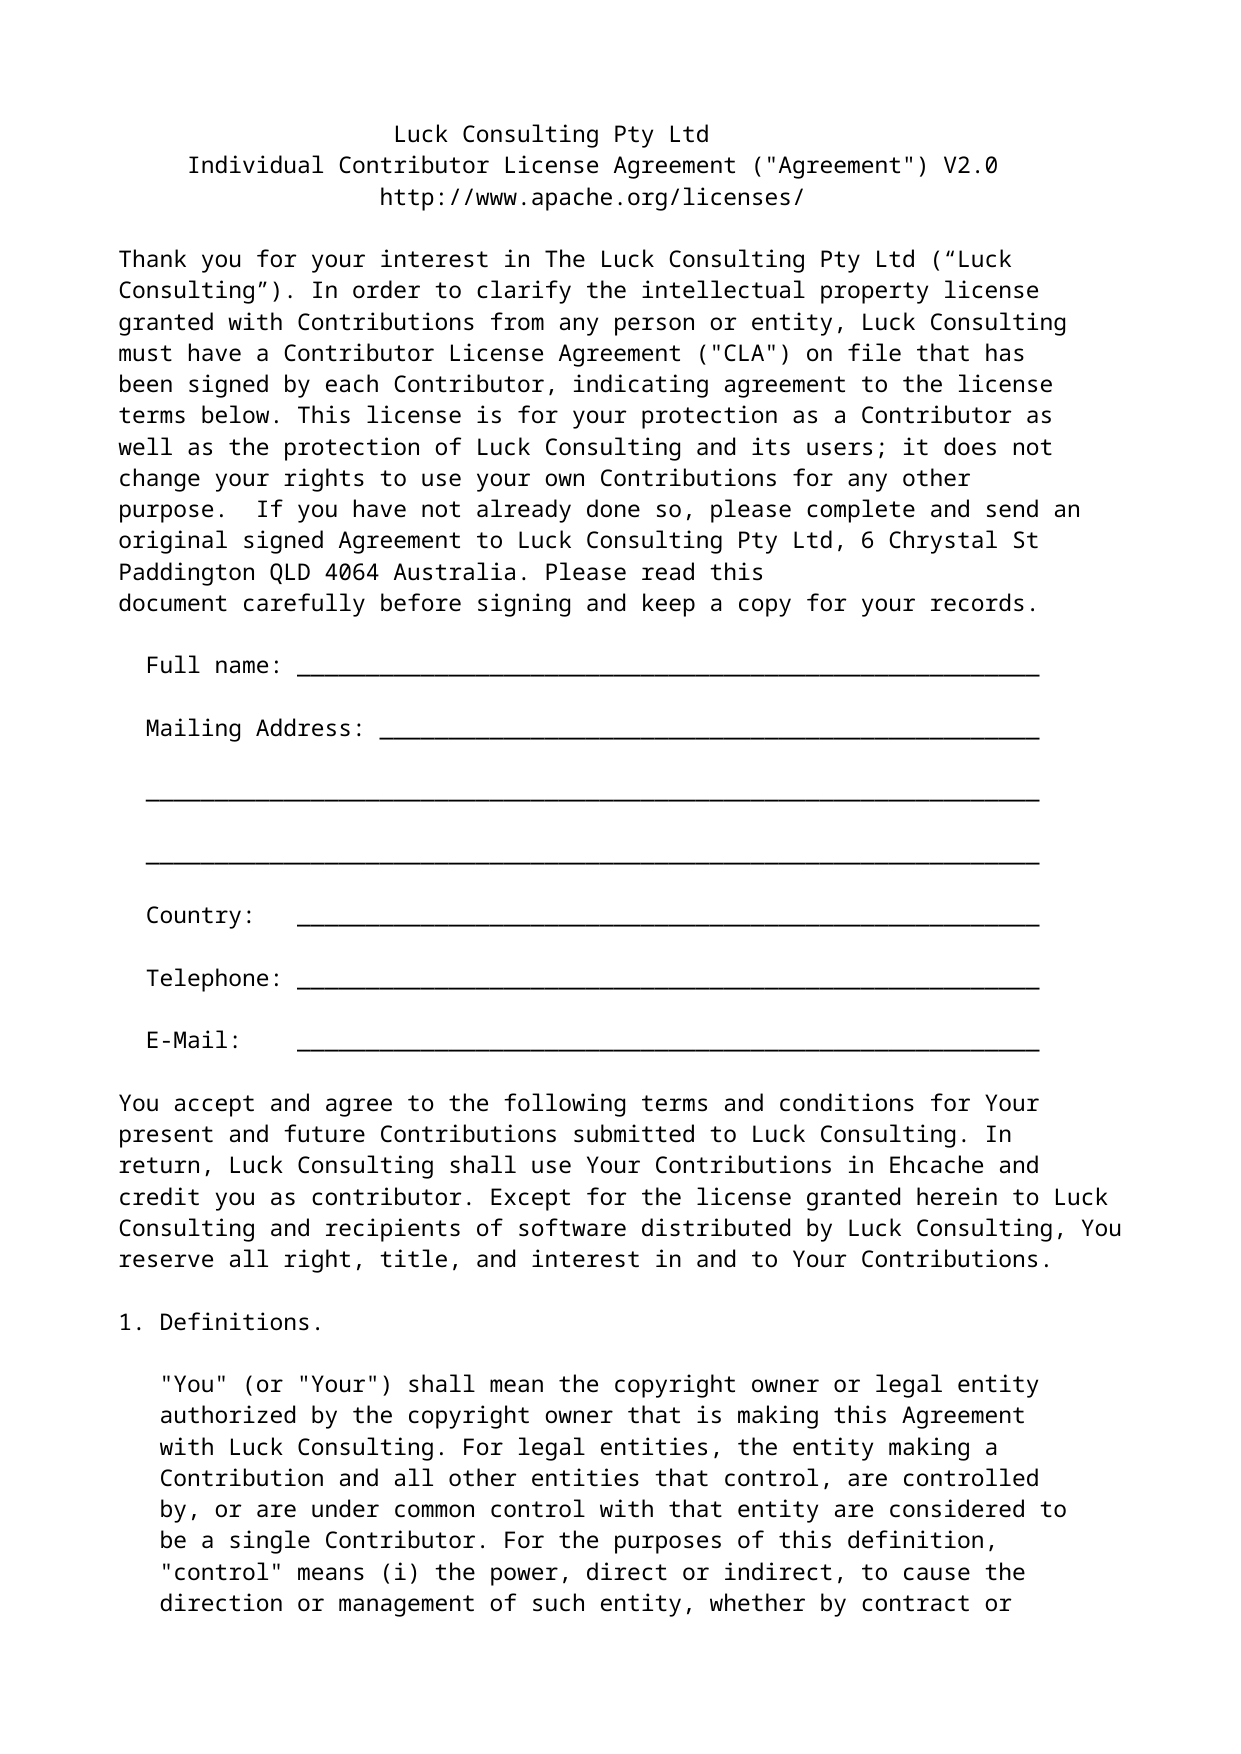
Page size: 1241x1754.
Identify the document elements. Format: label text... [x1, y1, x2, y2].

text present and future Contributions submitted to Luck Consulting. In [118, 1118, 1122, 1149]
text must have a Contributor License Agreement ("CLA") on file that has [118, 337, 1122, 368]
text purpose. If you have not already done so, please complete and send an [118, 493, 1122, 524]
text document carefully before signing and keep a copy for your records. [118, 587, 1122, 618]
text be a single Contributor. For the purposes of this definition, [118, 1524, 1122, 1556]
text by, or are under common control with that entity are considered to [118, 1493, 1122, 1524]
text _________________________________________________________________ [118, 774, 1122, 806]
text well as the protection of Luck Consulting and its users; it does not [118, 431, 1122, 462]
text "You" (or "Your") shall mean the copyright owner or legal entity [118, 1368, 1122, 1399]
text authorized by the copyright owner that is making this Agreement [118, 1399, 1122, 1431]
text Contribution and all other entities that control, are controlled [118, 1462, 1122, 1493]
text granted with Contributions from any person or entity, Luck Consulting [118, 306, 1122, 337]
text change your rights to use your own Contributions for any other [118, 462, 1122, 493]
text http://www.apache.org/licenses/ [118, 181, 1122, 212]
text Full name: ______________________________________________________ [118, 649, 1122, 681]
text 1. Definitions. [118, 1306, 1122, 1337]
text Luck Consulting Pty Ltd [118, 118, 1122, 149]
text Country: ______________________________________________________ [118, 899, 1122, 931]
text _________________________________________________________________ [118, 837, 1122, 868]
text original signed Agreement to Luck Consulting Pty Ltd, 6 Chrystal St Paddington QLD 4064 Australia. Please read this [118, 524, 1122, 587]
text E-Mail: ______________________________________________________ [118, 1024, 1122, 1056]
text terms below. This license is for your protection as a Contributor as [118, 399, 1122, 431]
text Individual Contributor License Agreement ("Agreement") V2.0 [118, 149, 1122, 181]
text Mailing Address: ________________________________________________ [118, 712, 1122, 743]
text Thank you for your interest in The Luck Consulting Pty Ltd (“Luck Consulting”). In order to clarify the intellectual property license [118, 243, 1122, 306]
text You accept and agree to the following terms and conditions for Your [118, 1087, 1122, 1118]
text with Luck Consulting. For legal entities, the entity making a [118, 1431, 1122, 1462]
text "control" means (i) the power, direct or indirect, to cause the [118, 1556, 1122, 1587]
text return, Luck Consulting shall use Your Contributions in Ehcache and credit you as contributor. Except for the license granted herein to Luck Consulting and recipients of software distributed by Luck Consulting, You reserve all right, title, and interest in and to Your Contributions. [118, 1149, 1122, 1274]
text been signed by each Contributor, indicating agreement to the license [118, 368, 1122, 399]
text direction or management of such entity, whether by contract or [118, 1587, 1122, 1618]
text Telephone: ______________________________________________________ [118, 962, 1122, 993]
